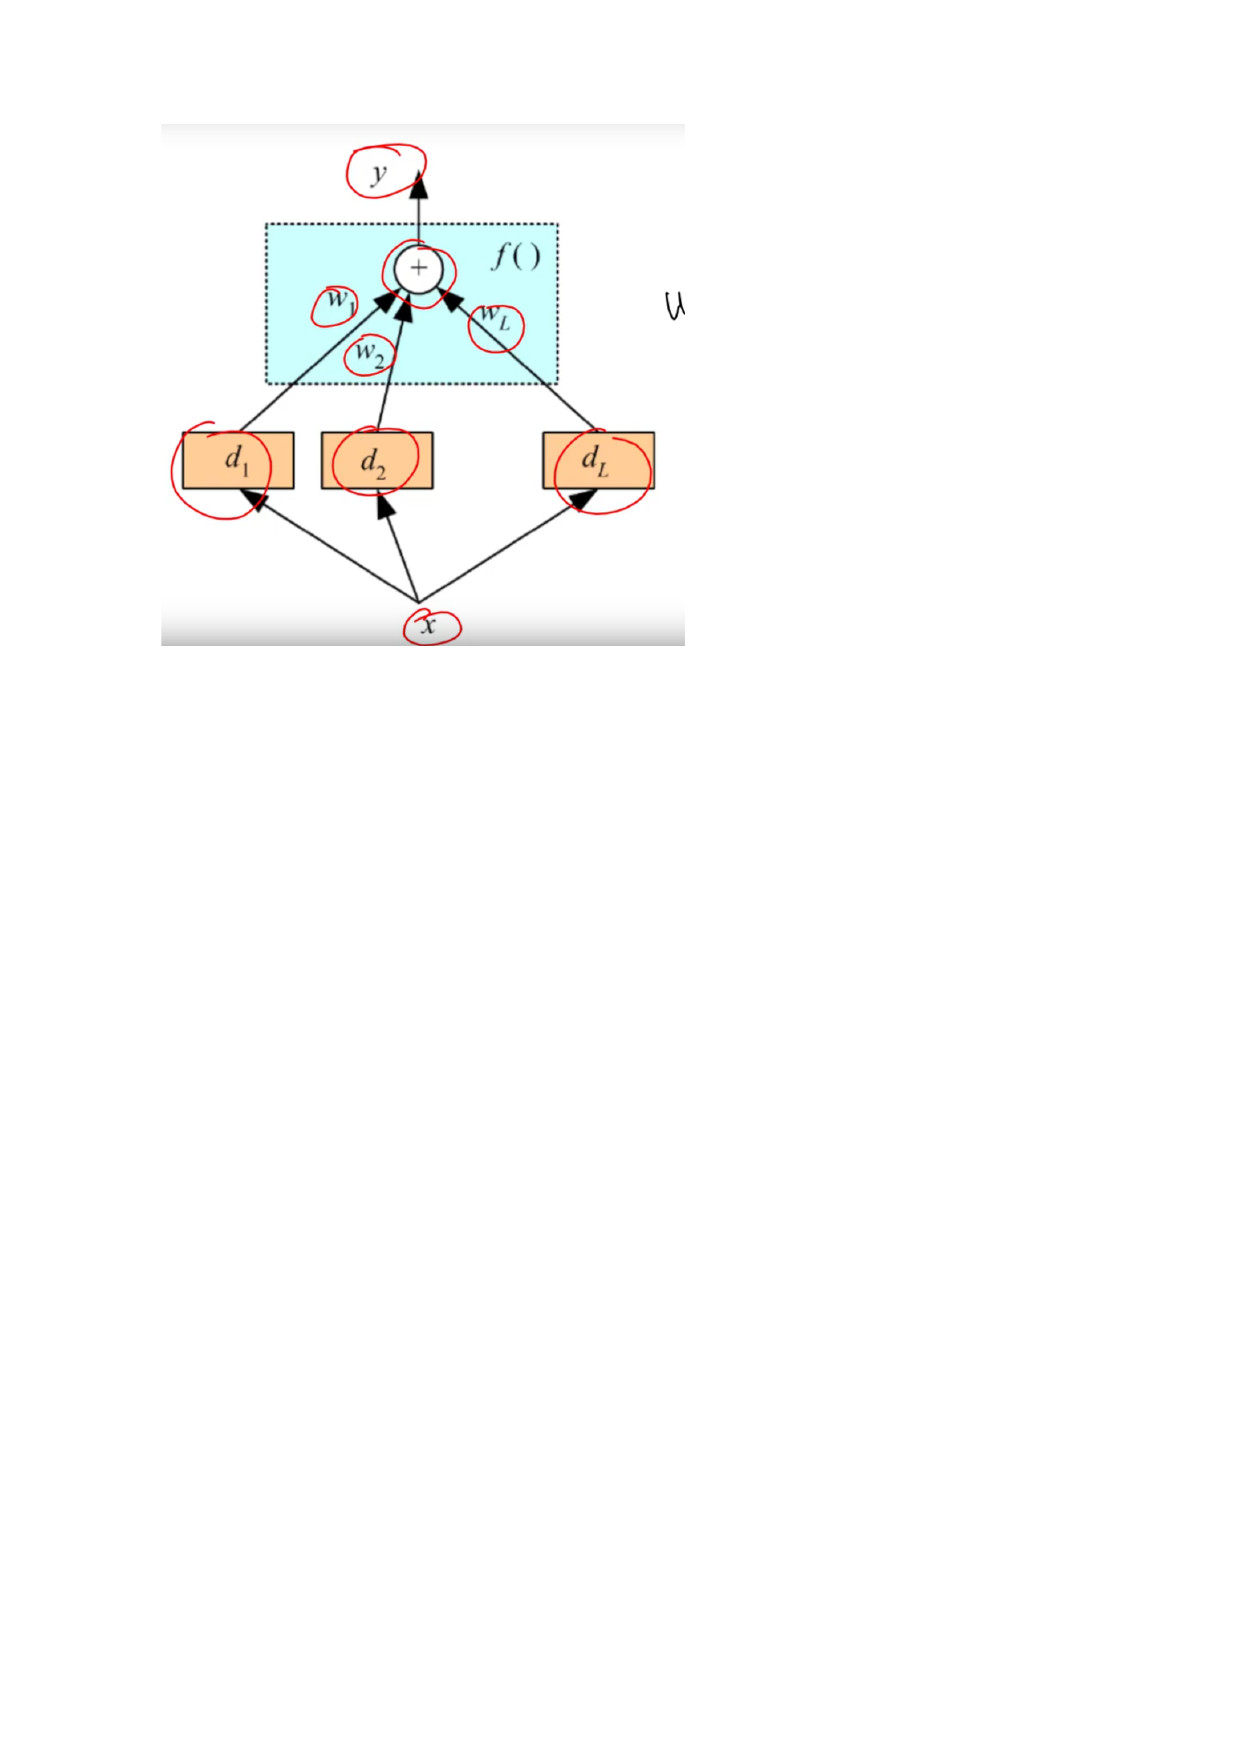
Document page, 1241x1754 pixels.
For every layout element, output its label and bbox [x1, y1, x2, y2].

picture [161, 124, 685, 646]
